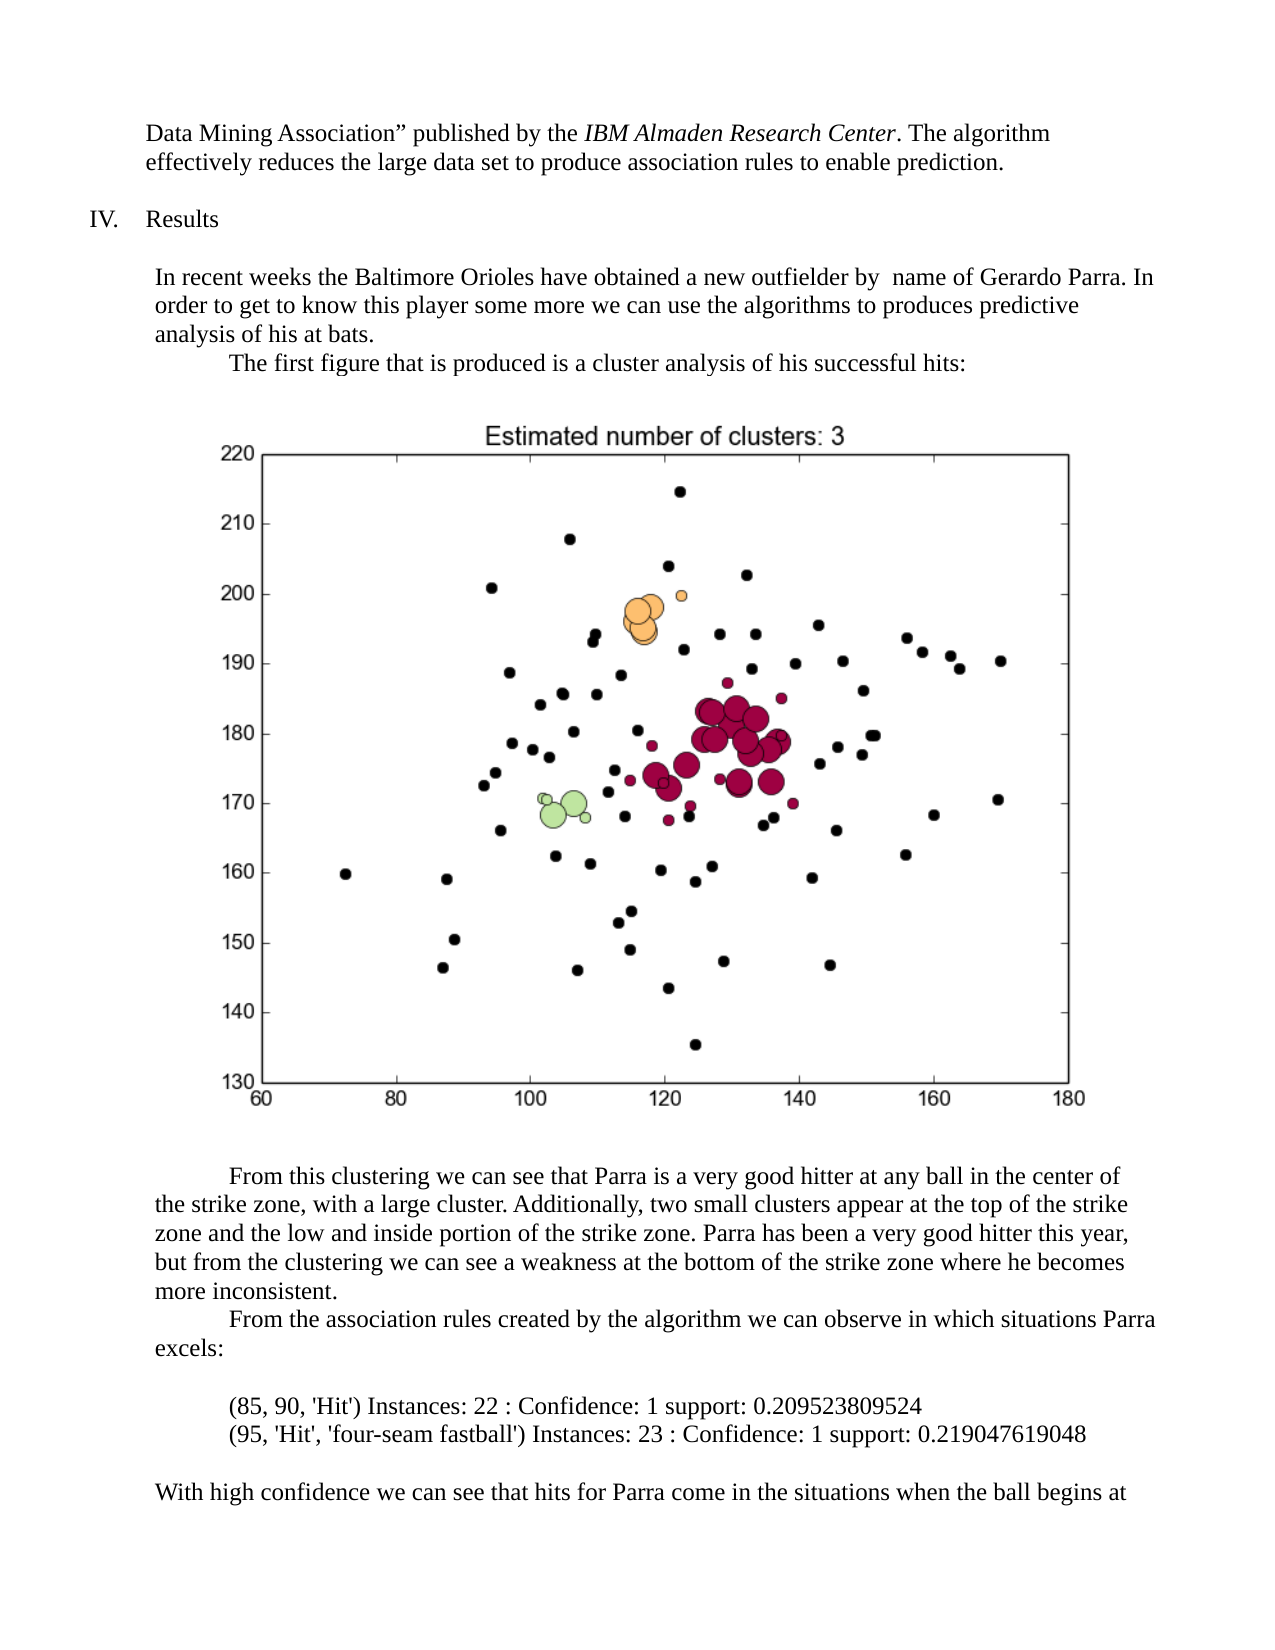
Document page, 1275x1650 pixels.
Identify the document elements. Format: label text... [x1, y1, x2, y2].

picture [131, 376, 1172, 1161]
list (85, 90, 'Hit') Instances: 22 : Confidence: 1 support: 0.209523809524 [117, 1391, 1157, 1419]
list The first figure that is produced is a cluster analysis of his successful hits: [117, 348, 1157, 377]
list (95, 'Hit', 'four-seam fastball') Instances: 23 : Confidence: 1 support: 0.219047619048 [117, 1419, 1157, 1448]
list From this clustering we can see that Parra is a very good hitter at any ball in the center of the strike zone, with a large cluster. Additionally, two small clusters appear at the top of the strike zone and the low and inside portion of the strike zone. Parra has been a very good hitter this year, but from the clustering we can see a weakness at the bottom of the strike zone where he becomes more inconsistent. [117, 377, 1157, 1304]
list Data Mining Association” published by the IBM Almaden Research Center. The algorithm effectively reduces the large data set to produce association rules to enable prediction. [145, 118, 1157, 176]
list From the association rules created by the algorithm we can observe in which situations Parra excels: [117, 1304, 1157, 1391]
list In recent weeks the Baltimore Orioles have obtained a new outfielder by name of Gerardo Parra. In order to get to know this player some more we can use the algorithms to produces predictive analysis of his at bats. [117, 262, 1157, 348]
list Results [89, 204, 1157, 233]
list With high confidence we can see that hits for Parra come in the situations when the ball begins at [117, 1477, 1157, 1506]
